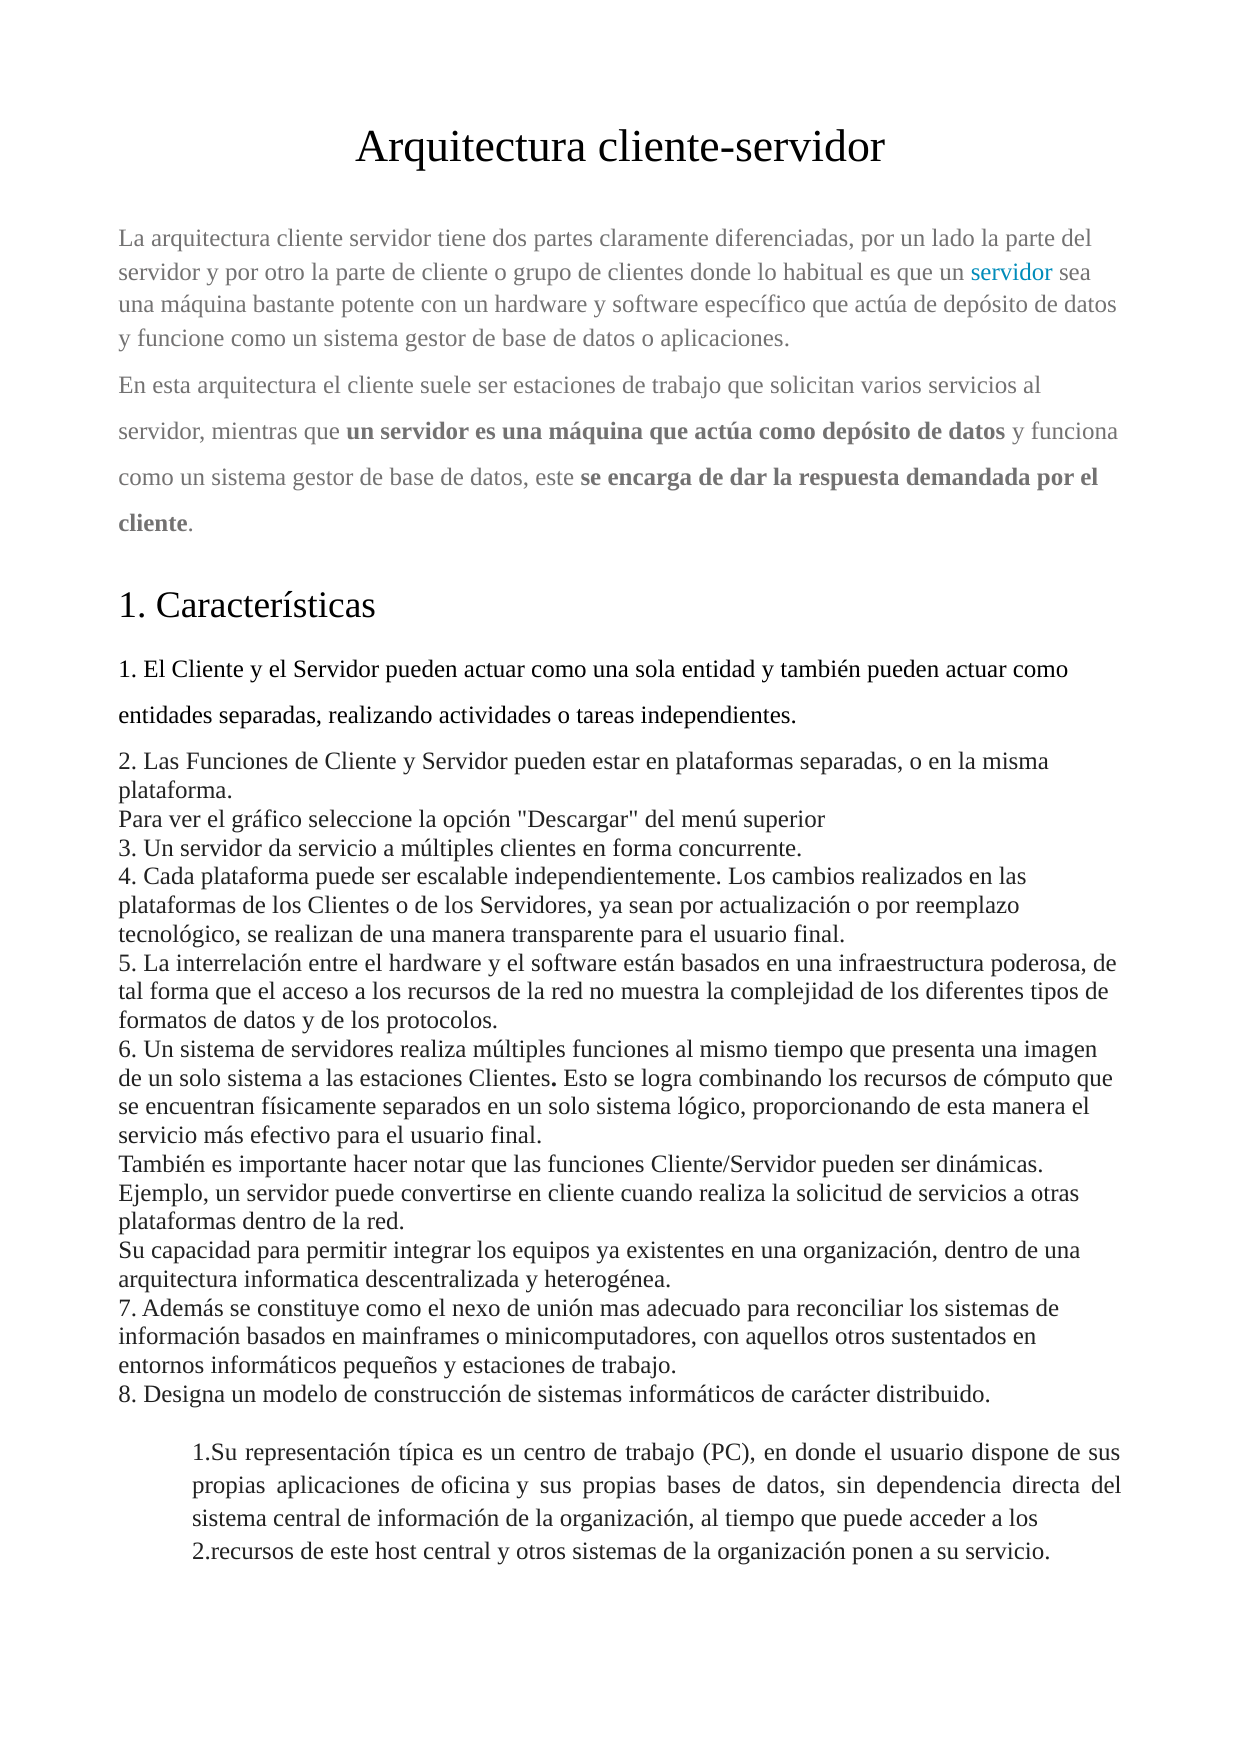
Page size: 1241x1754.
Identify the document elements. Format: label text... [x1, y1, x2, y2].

text Su capacidad para permitir integrar los equipos ya existentes en una organización, dentro de una arquitectura informatica descentralizada y heterogénea. [118, 1235, 1122, 1293]
text Para ver el gráfico seleccione la opción "Descargar" del menú superior [118, 804, 1122, 833]
text 7. Además se constituye como el nexo de unión mas adecuado para reconciliar los sistemas de información basados en mainframes o minicomputadores, con aquellos otros sustentados en entornos informáticos pequeños y estaciones de trabajo. [118, 1293, 1122, 1379]
text En esta arquitectura el cliente suele ser estaciones de trabajo que solicitan varios servicios al servidor, mientras que un servidor es una máquina que actúa como depósito de datos y funciona como un sistema gestor de base de datos, este se encarga de dar la respuesta demandada por el cliente. [118, 370, 1122, 537]
text 8. Designa un modelo de construcción de sistemas informáticos de carácter distribuido. [118, 1379, 1122, 1408]
list Su representación típica es un centro de trabajo (PC), en donde el usuario dispone de sus propias aplicaciones de oficina y sus propias bases de datos, sin dependencia directa del sistema central de información de la organización, al tiempo que puede acceder a los [118, 1437, 1122, 1532]
text Arquitectura cliente-servidor [118, 118, 1122, 171]
list recursos de este host central y otros sistemas de la organización ponen a su servicio. [118, 1536, 1122, 1565]
text 2. Las Funciones de Cliente y Servidor pueden estar en plataformas separadas, o en la misma plataforma. [118, 746, 1122, 804]
text 5. La interrelación entre el hardware y el software están basados en una infraestructura poderosa, de tal forma que el acceso a los recursos de la red no muestra la complejidad de los diferentes tipos de formatos de datos y de los protocolos. [118, 948, 1122, 1034]
text También es importante hacer notar que las funciones Cliente/Servidor pueden ser dinámicas. Ejemplo, un servidor puede convertirse en cliente cuando realiza la solicitud de servicios a otras plataformas dentro de la red. [118, 1149, 1122, 1235]
text 6. Un sistema de servidores realiza múltiples funciones al mismo tiempo que presenta una imagen de un solo sistema a las estaciones Clientes. Esto se logra combinando los recursos de cómputo que se encuentran físicamente separados en un solo sistema lógico, proporcionando de esta manera el servicio más efectivo para el usuario final. [118, 1034, 1122, 1149]
text La arquitectura cliente servidor tiene dos partes claramente diferenciadas, por un lado la parte del servidor y por otro la parte de cliente o grupo de clientes donde lo habitual es que un servidor sea una máquina bastante potente con un hardware y software específico que actúa de depósito de datos y funcione como un sistema gestor de base de datos o aplicaciones. [118, 223, 1122, 351]
text 1. El Cliente y el Servidor pueden actuar como una sola entidad y también pueden actuar como entidades separadas, realizando actividades o tareas independientes. [118, 654, 1122, 729]
text 4. Cada plataforma puede ser escalable independientemente. Los cambios realizados en las plataformas de los Clientes o de los Servidores, ya sean por actualización o por reemplazo tecnológico, se realizan de una manera transparente para el usuario final. [118, 861, 1122, 948]
text 3. Un servidor da servicio a múltiples clientes en forma concurrente. [118, 833, 1122, 861]
text 1. Características [118, 583, 1122, 626]
